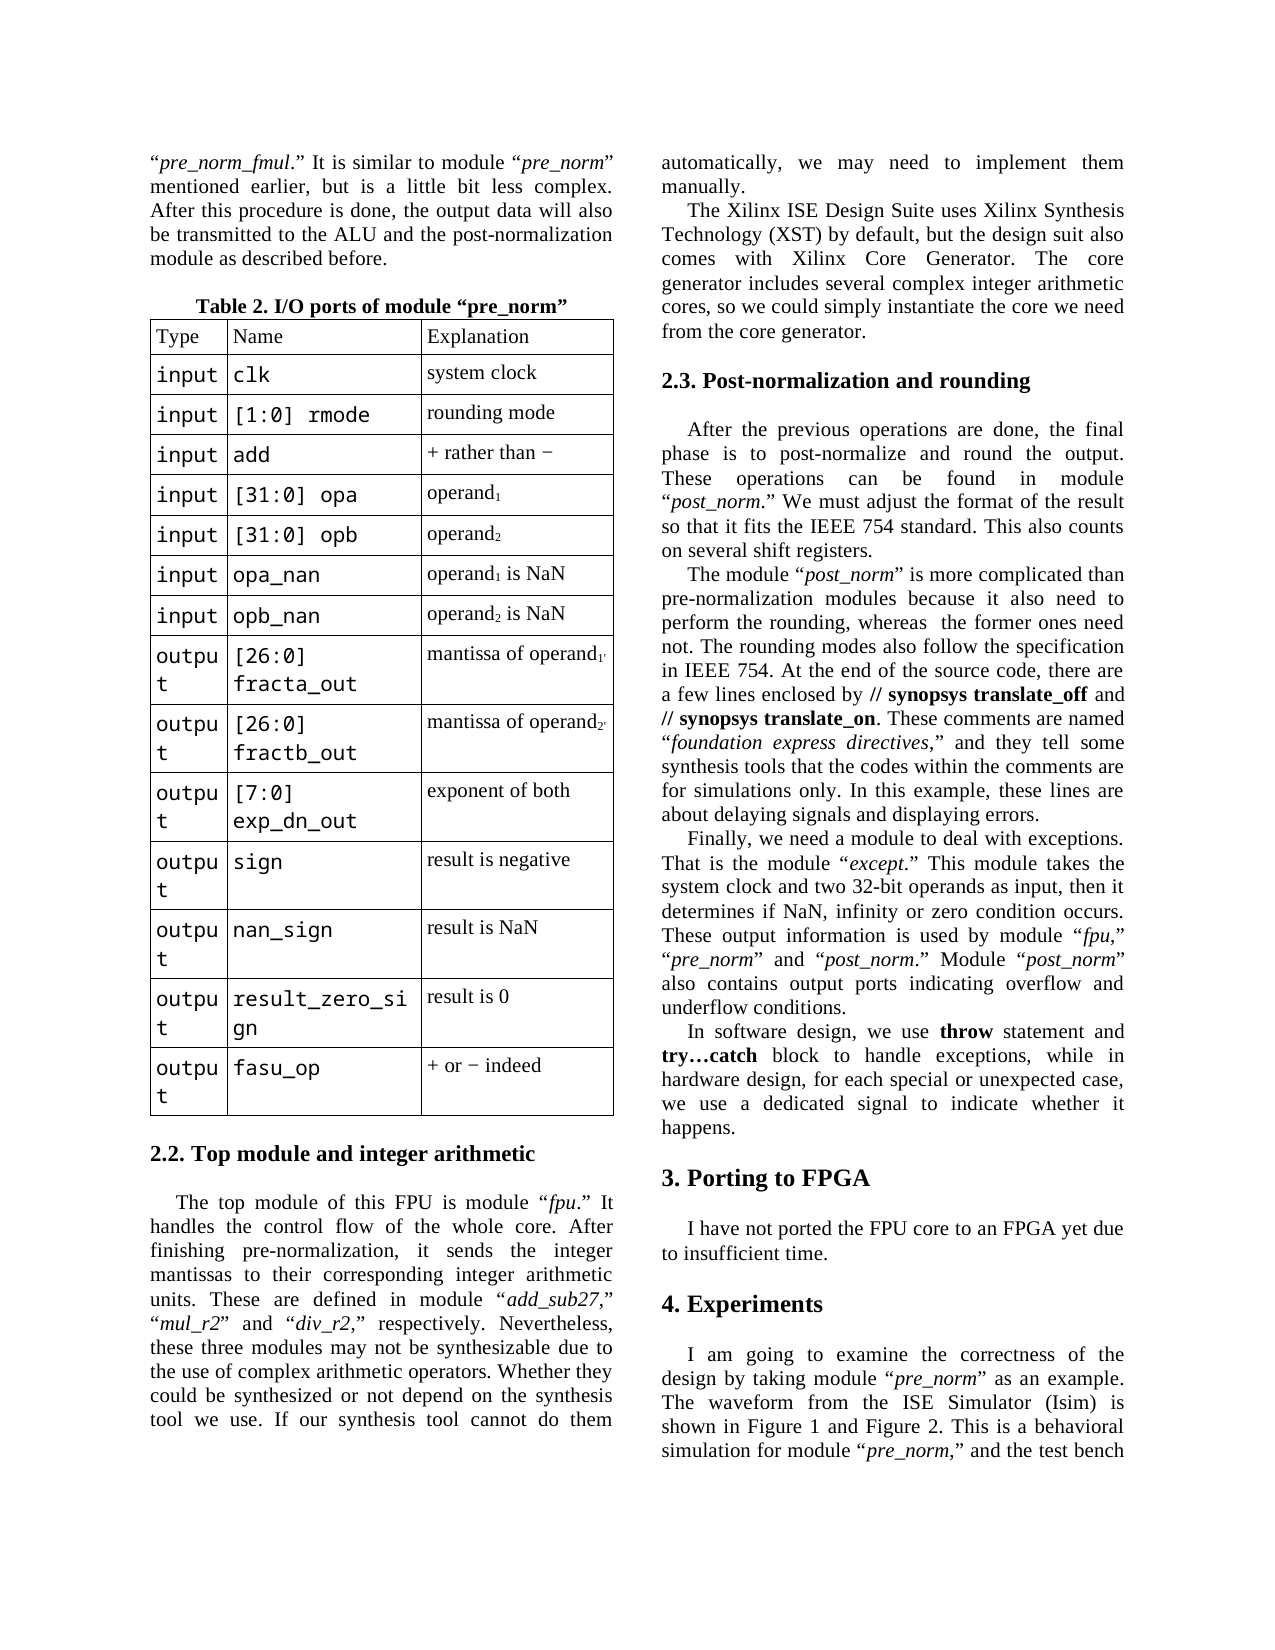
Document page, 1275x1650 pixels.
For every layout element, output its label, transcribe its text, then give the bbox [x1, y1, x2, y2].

table_cell result_zero_sign [228, 979, 421, 1047]
table_cell exponent of both [422, 773, 613, 841]
table_cell mantissa of operand2' [422, 705, 613, 772]
table_cell result is 0 [422, 979, 613, 1047]
table_cell sign [228, 842, 421, 909]
table_cell output [151, 910, 227, 978]
subtitle 3. Porting to FPGA [661, 1163, 1125, 1192]
table_cell operand2 is NaN [422, 596, 613, 635]
subtitle 2.3. Post-normalization and rounding [661, 367, 1125, 393]
table_cell output [151, 979, 227, 1047]
table_cell [26:0] fracta_out [228, 636, 421, 703]
table_cell output [151, 842, 227, 909]
table_cell operand1 is NaN [422, 556, 613, 595]
text automatically, we may need to implement them manually. [661, 150, 1125, 198]
text The Xilinx ISE Design Suite uses Xilinx Synthesis Technology (XST) by default, but the design suit also comes with Xilinx Core Generator. The core generator includes several complex integer arithmetic cores, so we could simply instantiate the core we need from the core generator. [661, 198, 1125, 342]
table_header Explanation [422, 320, 613, 354]
table_cell input [151, 516, 227, 554]
table_cell rounding mode [422, 395, 613, 434]
table_cell input [151, 475, 227, 514]
table_cell [26:0] fractb_out [228, 705, 421, 772]
text I am going to examine the correctness of the design by taking module “pre_norm” as an example. The waveform from the ISE Simulator (Isim) is shown in Figure 1 and Figure 2. This is a behavioral simulation for module “pre_norm,” and the test bench [661, 1342, 1125, 1462]
table_cell fasu_op [228, 1048, 421, 1115]
table_cell output [151, 773, 227, 841]
table_cell input [151, 596, 227, 635]
table_cell input [151, 435, 227, 474]
table_cell result is NaN [422, 910, 613, 978]
table_cell input [151, 355, 227, 394]
subtitle 4. Experiments [661, 1288, 1125, 1317]
subtitle 2.2. Top module and integer arithmetic [150, 1139, 613, 1166]
table_cell operand1 [422, 475, 613, 514]
table_cell system clock [422, 355, 613, 394]
table_cell [7:0] exp_dn_out [228, 773, 421, 841]
table_header Type [151, 320, 227, 354]
table_cell [1:0] rmode [228, 395, 421, 434]
table_cell + or − indeed [422, 1048, 613, 1115]
table_cell input [151, 395, 227, 434]
text The top module of this FPU is module “fpu.” It handles the control flow of the whole core. After finishing pre-normalization, it sends the integer mantissas to their corresponding integer arithmetic units. These are defined in module “add_sub27,” “mul_r2” and “div_r2,” respectively. Nevertheless, these three modules may not be synthesizable due to the use of complex arithmetic operators. Whether they could be synthesized or not depend on the synthesis tool we use. If our synthesis tool cannot do them [150, 1190, 613, 1431]
table_cell add [228, 435, 421, 474]
table_cell output [151, 705, 227, 772]
table_cell input [151, 556, 227, 595]
table_cell result is negative [422, 842, 613, 909]
table_cell [31:0] opa [228, 475, 421, 514]
text The module “post_norm” is more complicated than pre-normalization modules because it also need to perform the rounding, whereas the former ones need not. The rounding modes also follow the specification in IEEE 754. At the end of the source code, there are a few lines enclosed by // synopsys translate_off and // synopsys translate_on. These comments are named “foundation express directives,” and they tell some synthesis tools that the codes within the comments are for simulations only. In this example, these lines are about delaying signals and displaying errors. [661, 562, 1125, 826]
text “pre_norm_fmul.” It is similar to module “pre_norm” mentioned earlier, but is a little bit less complex. After this procedure is done, the output data will also be transmitted to the ALU and the post-normalization module as described before. [150, 150, 613, 270]
table_cell nan_sign [228, 910, 421, 978]
table_cell opb_nan [228, 596, 421, 635]
table_cell [31:0] opb [228, 516, 421, 554]
table_cell mantissa of operand1' [422, 636, 613, 703]
text Table 2. I/O ports of module “pre_norm” [150, 294, 613, 318]
table_cell clk [228, 355, 421, 394]
table_cell + rather than − [422, 435, 613, 474]
table_cell opa_nan [228, 556, 421, 595]
text After the previous operations are done, the final phase is to post-normalize and round the output. These operations can be found in module “post_norm.” We must adjust the format of the result so that it fits the IEEE 754 standard. This also counts on several shift registers. [661, 417, 1125, 562]
table_cell output [151, 1048, 227, 1115]
table_header Name [228, 320, 421, 354]
text In software design, we use throw statement and try…catch block to handle exceptions, while in hardware design, for each special or unexpected case, we use a dedicated signal to indicate whether it happens. [661, 1019, 1125, 1139]
table_cell operand2 [422, 516, 613, 554]
text Finally, we need a module to deal with exceptions. That is the module “except.” This module takes the system clock and two 32-bit operands as input, then it determines if NaN, infinity or zero condition occurs. These output information is used by module “fpu,” “pre_norm” and “post_norm.” Module “post_norm” also contains output ports indicating overflow and underflow conditions. [661, 826, 1125, 1019]
text I have not ported the FPU core to an FPGA yet due to insufficient time. [661, 1216, 1125, 1264]
table_cell output [151, 636, 227, 703]
